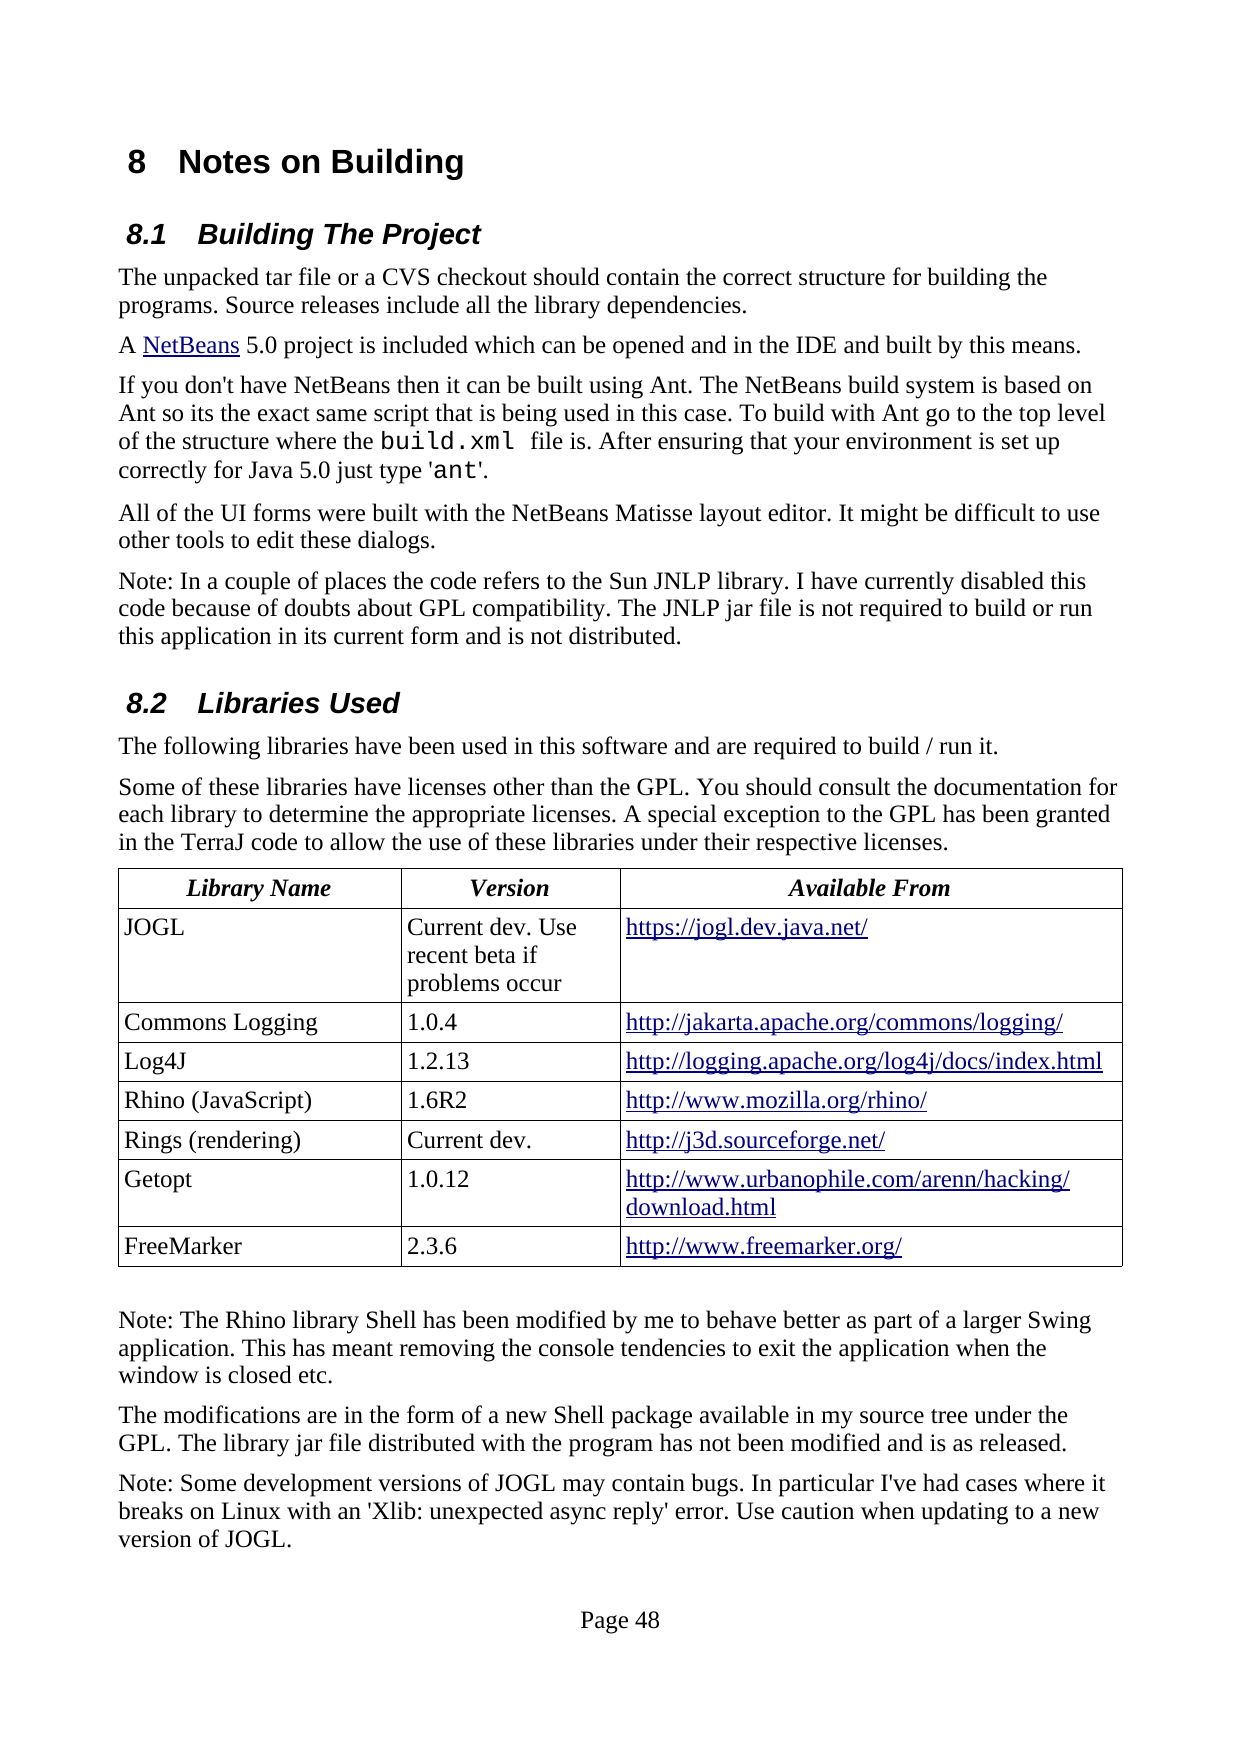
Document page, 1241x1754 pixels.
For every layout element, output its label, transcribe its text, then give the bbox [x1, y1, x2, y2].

text The modifications are in the form of a new Shell package available in my source tree under the GPL. The library jar file distributed with the program has not been modified and is as released. [118, 1402, 1122, 1457]
text A NetBeans 5.0 project is included which can be opened and in the IDE and built by this means. [118, 331, 1122, 359]
text Note: In a couple of places the code refers to the Sun JNLP library. I have currently disabled this code because of doubts about GPL compatibility. The JNLP jar file is not required to build or run this application in its current form and is not distributed. [118, 567, 1122, 650]
table_cell https://jogl.dev.java.net/ [621, 909, 1122, 1002]
text The following libraries have been used in this software and are required to build / run it. [118, 732, 1122, 760]
table_cell http://jakarta.apache.org/commons/logging/ [621, 1003, 1122, 1042]
table_cell 2.3.6 [402, 1227, 620, 1266]
table_cell FreeMarker [119, 1227, 401, 1266]
text Some of these libraries have licenses other than the GPL. You should consult the documentation for each library to determine the appropriate licenses. A special exception to the GPL has been granted in the TerraJ code to allow the use of these libraries under their respective licenses. [118, 773, 1122, 856]
table_cell http://www.freemarker.org/ [621, 1227, 1122, 1266]
table_cell Current dev. Use recent beta if problems occur [402, 909, 620, 1002]
table_cell http://www.mozilla.org/rhino/ [621, 1082, 1122, 1120]
table_cell Current dev. [402, 1121, 620, 1159]
table_header Version [402, 869, 620, 908]
table_cell Rhino (JavaScript) [119, 1082, 401, 1120]
table_cell Commons Logging [119, 1003, 401, 1042]
table_cell JOGL [119, 909, 401, 1002]
subtitle Libraries Used [118, 687, 1122, 720]
table_cell 1.2.13 [402, 1043, 620, 1081]
table_cell http://logging.apache.org/log4j/docs/index.html [621, 1043, 1122, 1081]
text All of the UI forms were built with the NetBeans Matisse layout editor. It might be difficult to use other tools to edit these dialogs. [118, 499, 1122, 554]
text If you don't have NetBeans then it can be built using Ant. The NetBeans build system is based on Ant so its the exact same script that is being used in this case. To build with Ant go to the top level of the structure where the build.xml file is. After ensuring that your environment is set up correctly for Java 5.0 just type 'ant'. [118, 371, 1122, 486]
table_cell 1.0.4 [402, 1003, 620, 1042]
text Note: The Rhino library Shell has been modified by me to behave better as part of a larger Swing application. This has meant removing the console tendencies to exit the application when the window is closed etc. [118, 1306, 1122, 1389]
table_header Available From [621, 869, 1122, 908]
table_header Library Name [119, 869, 401, 908]
table_cell 1.6R2 [402, 1082, 620, 1120]
table_cell Log4J [119, 1043, 401, 1081]
table_cell Getopt [119, 1160, 401, 1226]
subtitle Notes on Building [118, 143, 1122, 181]
table_cell http://j3d.sourceforge.net/ [621, 1121, 1122, 1159]
table_cell http://www.urbanophile.com/arenn/hacking/download.html [621, 1160, 1122, 1226]
table_cell Rings (rendering) [119, 1121, 401, 1159]
subtitle Building The Project [118, 218, 1122, 251]
text Note: Some development versions of JOGL may contain bugs. In particular I've had cases where it breaks on Linux with an 'Xlib: unexpected async reply' error. Use caution when updating to a new version of JOGL. [118, 1469, 1122, 1553]
text The unpacked tar file or a CVS checkout should contain the correct structure for building the programs. Source releases include all the library dependencies. [118, 263, 1122, 319]
table_cell 1.0.12 [402, 1160, 620, 1226]
